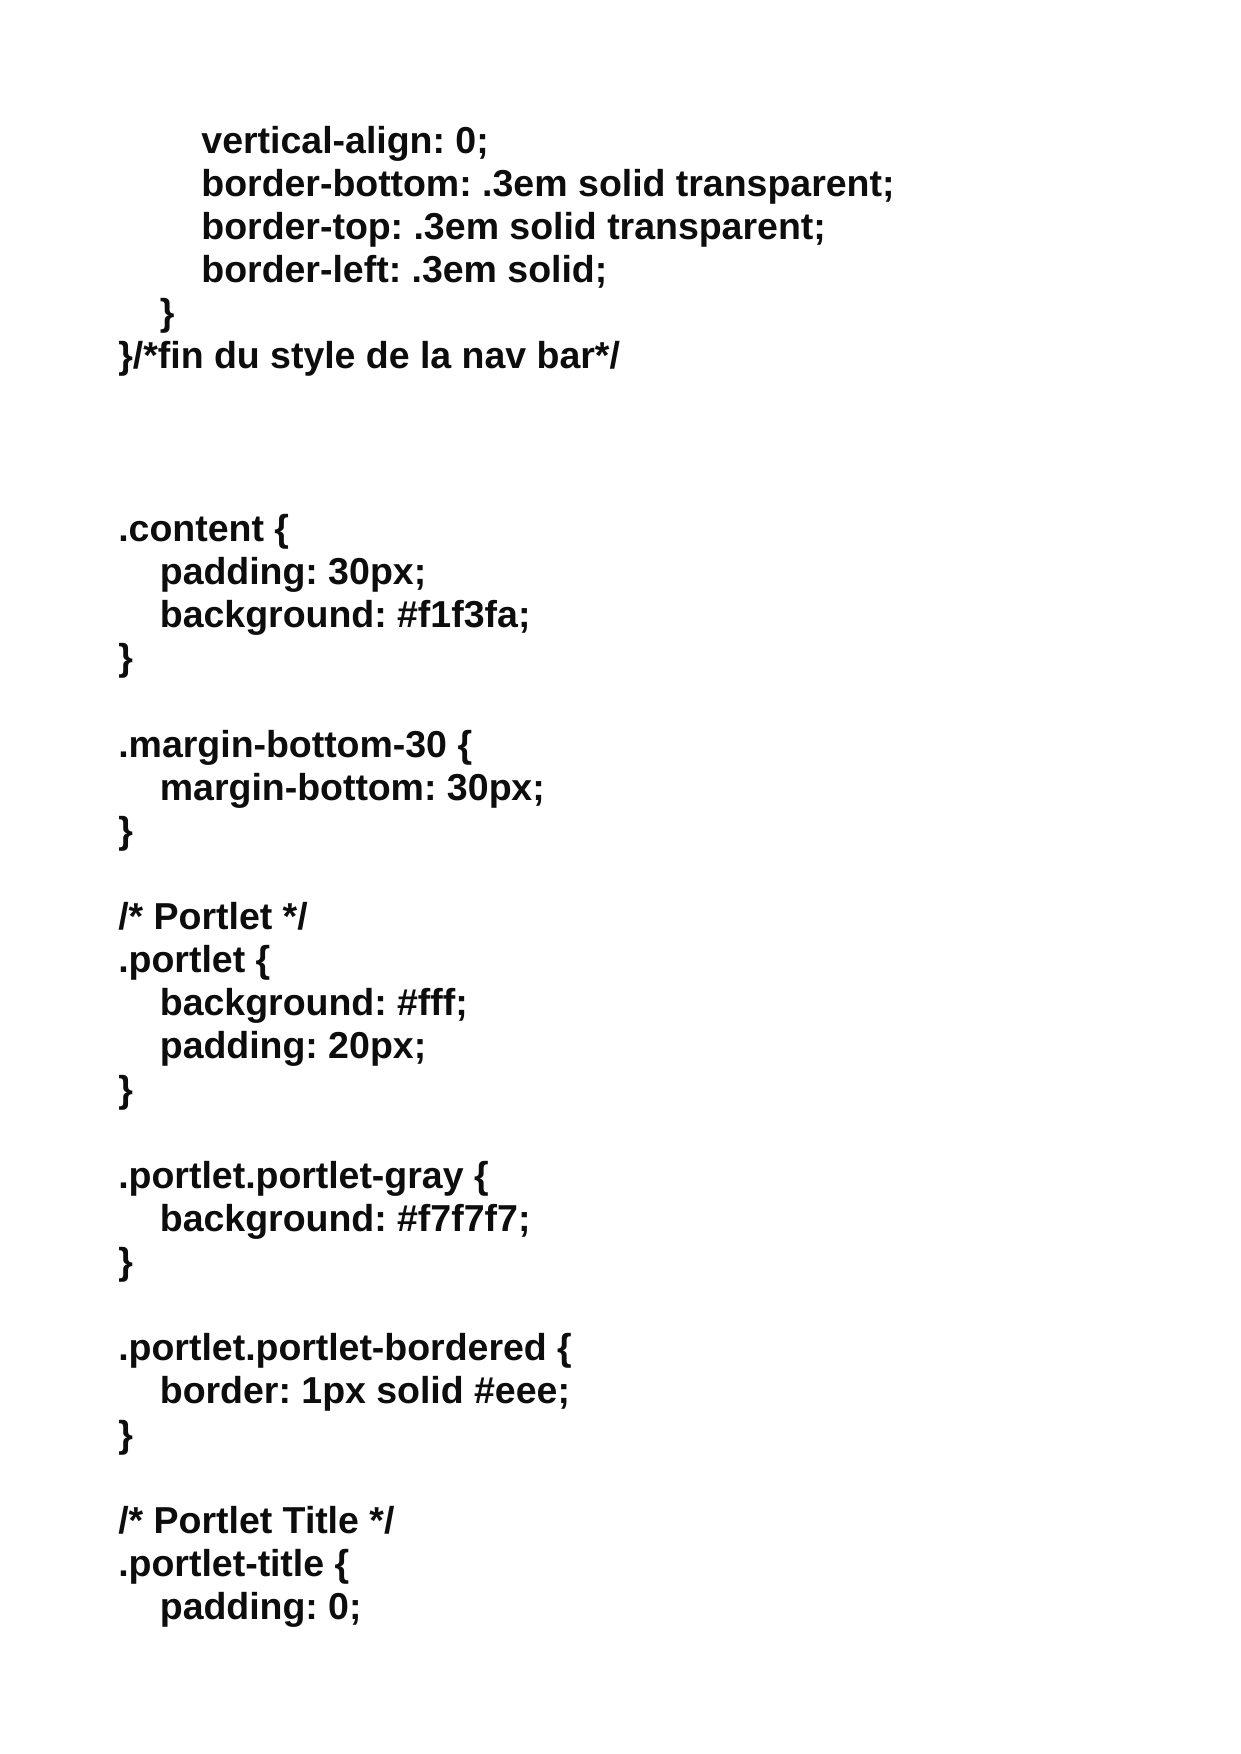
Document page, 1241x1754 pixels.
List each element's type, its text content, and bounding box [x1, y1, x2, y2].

text padding: 30px; [118, 549, 1122, 592]
text /* Portlet Title */ [118, 1498, 1122, 1541]
text .portlet.portlet-bordered { [118, 1326, 1122, 1369]
text .portlet { [118, 937, 1122, 981]
text .portlet.portlet-gray { [118, 1153, 1122, 1196]
text background: #f7f7f7; [118, 1196, 1122, 1239]
text border-bottom: .3em solid transparent; [118, 161, 1122, 204]
text border: 1px solid #eee; [118, 1369, 1122, 1412]
text .content { [118, 506, 1122, 549]
text padding: 20px; [118, 1024, 1122, 1067]
text border-top: .3em solid transparent; [118, 204, 1122, 247]
text vertical-align: 0; [118, 118, 1122, 161]
text } [118, 291, 1122, 334]
text .margin-bottom-30 { [118, 722, 1122, 765]
text /* Portlet */ [118, 894, 1122, 937]
text .portlet-title { [118, 1541, 1122, 1584]
text } [118, 1412, 1122, 1455]
text }/*fin du style de la nav bar*/ [118, 334, 1122, 377]
text } [118, 1239, 1122, 1282]
text background: #fff; [118, 981, 1122, 1024]
text padding: 0; [118, 1584, 1122, 1627]
text border-left: .3em solid; [118, 247, 1122, 291]
text } [118, 1067, 1122, 1110]
text } [118, 808, 1122, 851]
text background: #f1f3fa; [118, 592, 1122, 636]
text } [118, 636, 1122, 679]
text margin-bottom: 30px; [118, 765, 1122, 808]
